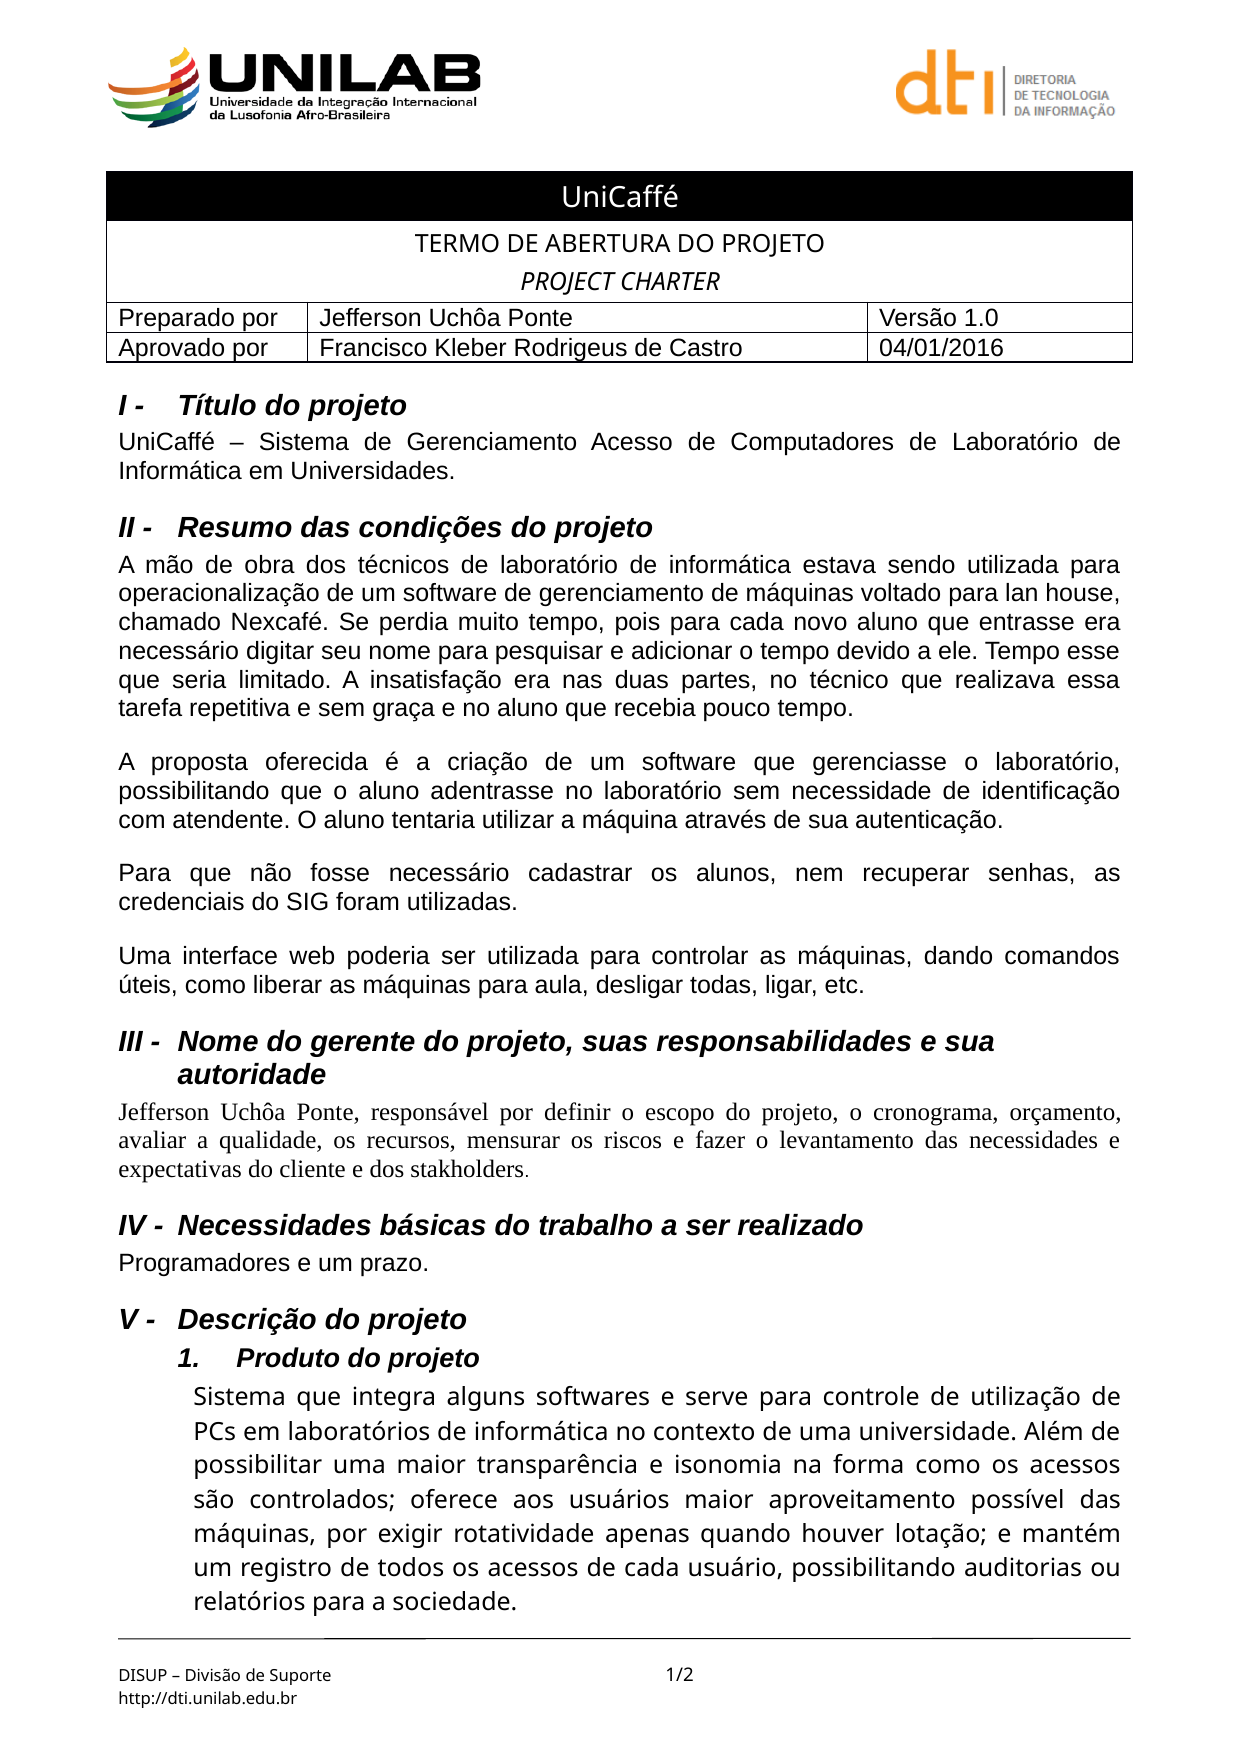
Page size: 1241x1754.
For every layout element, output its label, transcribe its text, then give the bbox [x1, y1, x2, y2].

text A proposta oferecida é a criação de um software que gerenciasse o laboratório, possibilitando que o aluno adentrasse no laboratório sem necessidade de identificação com atendente. O aluno tentaria utilizar a máquina através de sua autenticação. [118, 747, 1122, 833]
subtitle Descrição do projeto [118, 1302, 1122, 1335]
subtitle Resumo das condições do projeto [118, 510, 1122, 543]
subtitle Produto do projeto [177, 1342, 1122, 1373]
subtitle Título do projeto [118, 387, 1122, 421]
text Sistema que integra alguns softwares e serve para controle de utilização de PCs em laboratórios de informática no contexto de uma universidade. Além de possibilitar uma maior transparência e isonomia na forma como os acessos são controlados; oferece aos usuários maior aproveitamento possível das máquinas, por exigir rotatividade apenas quando houver lotação; e mantém um registro de todos os acessos de cada usuário, possibilitando auditorias ou relatórios para a sociedade. [193, 1379, 1122, 1617]
text Programadores e um prazo. [118, 1248, 1122, 1277]
text UniCaffé – Sistema de Gerenciamento Acesso de Computadores de Laboratório de Informática em Universidades. [118, 427, 1122, 485]
subtitle Nome do gerente do projeto, suas responsabilidades e sua autoridade [118, 1023, 1122, 1091]
table_cell Francisco Kleber Rodrigeus de Castro [308, 333, 867, 361]
picture [911, 39, 1123, 128]
table_cell Versão 1.0 [868, 303, 1132, 332]
table_cell Aprovado por [107, 333, 307, 361]
table_cell Jefferson Uchôa Ponte [308, 303, 867, 332]
table_cell TERMO DE ABERTURA DO PROJETO PROJECT CHARTER [107, 221, 1132, 302]
table_cell 04/01/2016 [868, 333, 1132, 361]
table_header UniCaffé [107, 172, 1132, 220]
text Jefferson Uchôa Ponte, responsável por definir o escopo do projeto, o cronograma, orçamento, avaliar a qualidade, os recursos, mensurar os riscos e fazer o levantamento das necessidades e expectativas do cliente e dos stakholders. [118, 1097, 1122, 1183]
text Para que não fosse necessário cadastrar os alunos, nem recuperar senhas, as credenciais do SIG foram utilizadas. [118, 858, 1122, 916]
table_cell Preparado por [107, 303, 307, 332]
subtitle Necessidades básicas do trabalho a ser realizado [118, 1208, 1122, 1242]
text Uma interface web poderia ser utilizada para controlar as máquinas, dando comandos úteis, como liberar as máquinas para aula, desligar todas, ligar, etc. [118, 941, 1122, 998]
text A mão de obra dos técnicos de laboratório de informática estava sendo utilizada para operacionalização de um software de gerenciamento de máquinas voltado para lan house, chamado Nexcafé. Se perdia muito tempo, pois para cada novo aluno que entrasse era necessário digitar seu nome para pesquisar e adicionar o tempo devido a ele. Tempo esse que seria limitado. A insatisfação era nas duas partes, no técnico que realizava essa tarefa repetitiva e sem graça e no aluno que recebia pouco tempo. [118, 550, 1122, 722]
